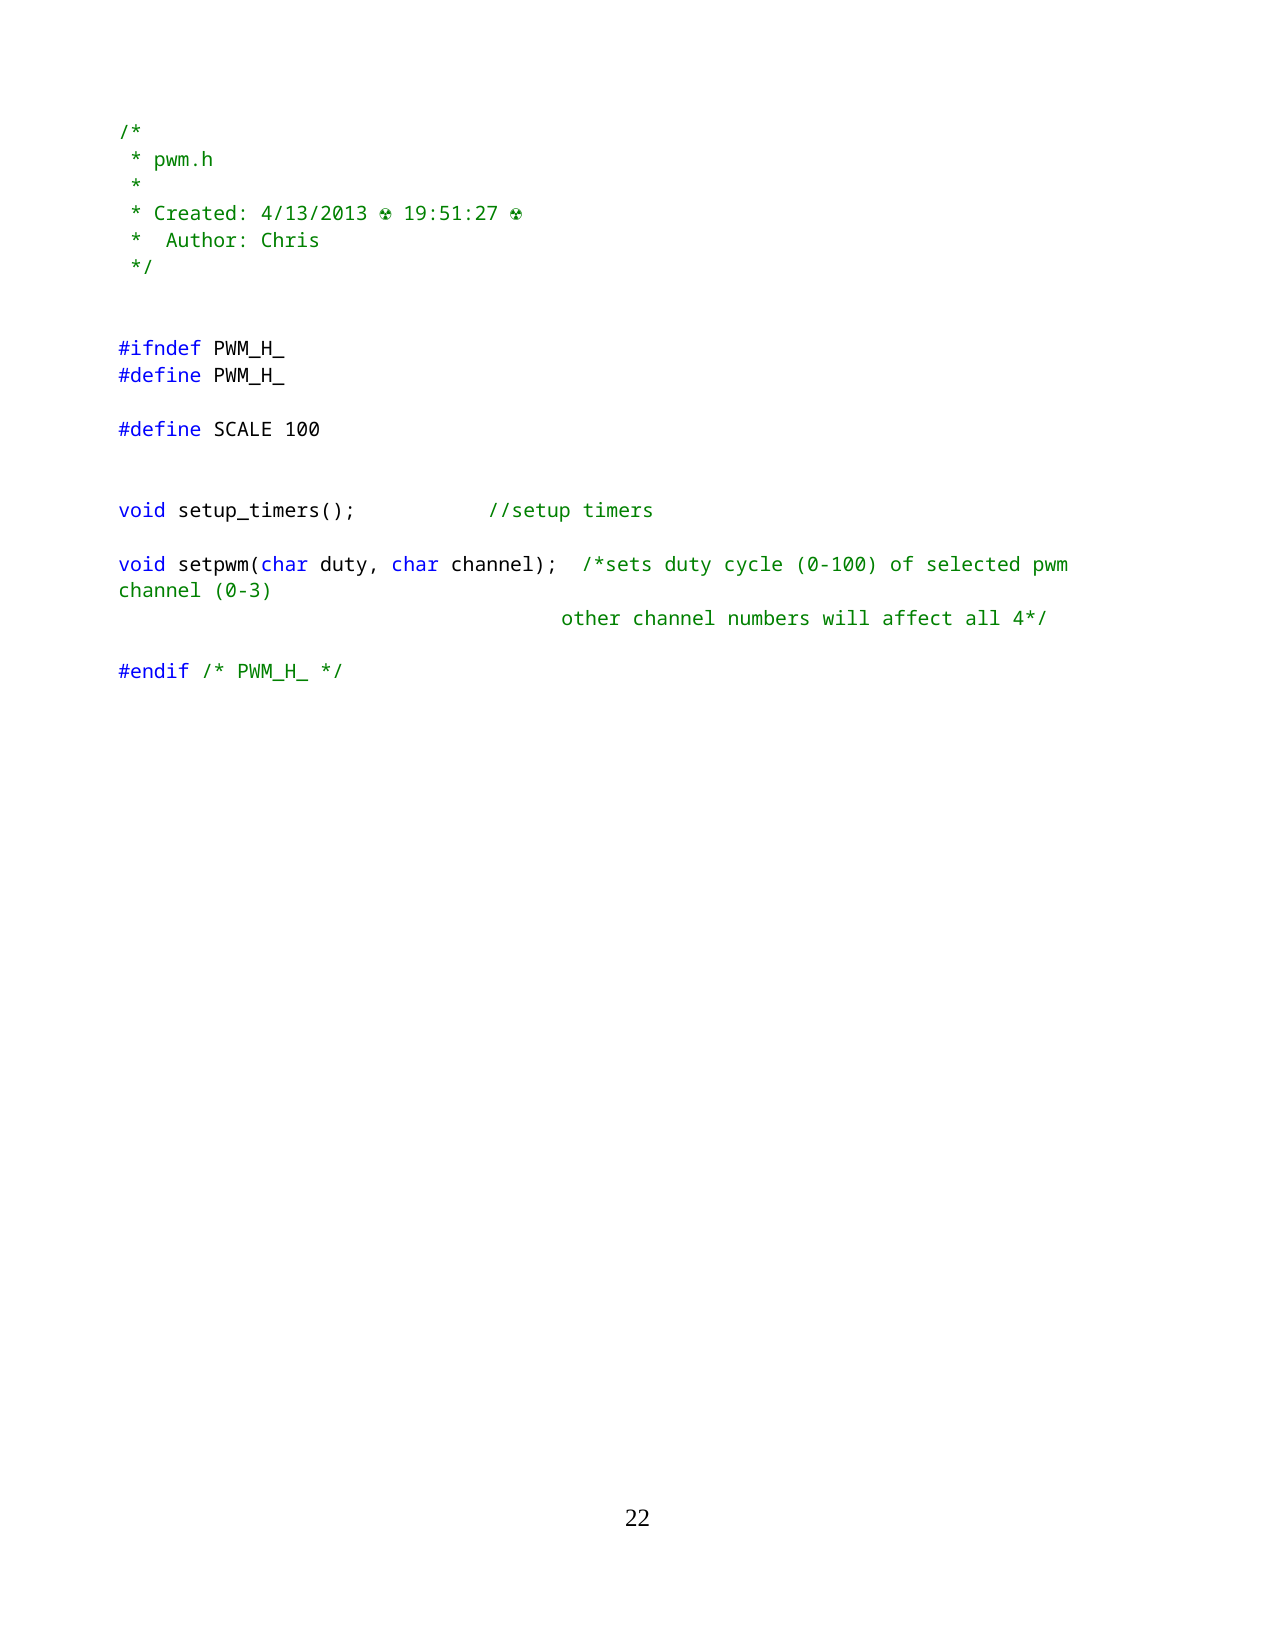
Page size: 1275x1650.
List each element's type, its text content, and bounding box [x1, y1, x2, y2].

text #define PWM_H_ [118, 361, 1157, 388]
text /* [118, 118, 1157, 145]
text other channel numbers will affect all 4*/ [118, 604, 1157, 631]
text * Author: Chris [118, 226, 1157, 253]
text * Created: 4/13/2013 ☢ 19:51:27 ☢ [118, 199, 1157, 226]
text * pwm.h [118, 145, 1157, 172]
text #define SCALE 100 [118, 415, 1157, 442]
text void setpwm(char duty, char channel); /*sets duty cycle (0-100) of selected pwm channel (0-3) [118, 550, 1157, 604]
text #endif /* PWM_H_ */ [118, 658, 1157, 685]
text void setup_timers(); //setup timers [118, 496, 1157, 523]
text #ifndef PWM_H_ [118, 334, 1157, 361]
text */ [118, 253, 1157, 280]
text * [118, 172, 1157, 199]
